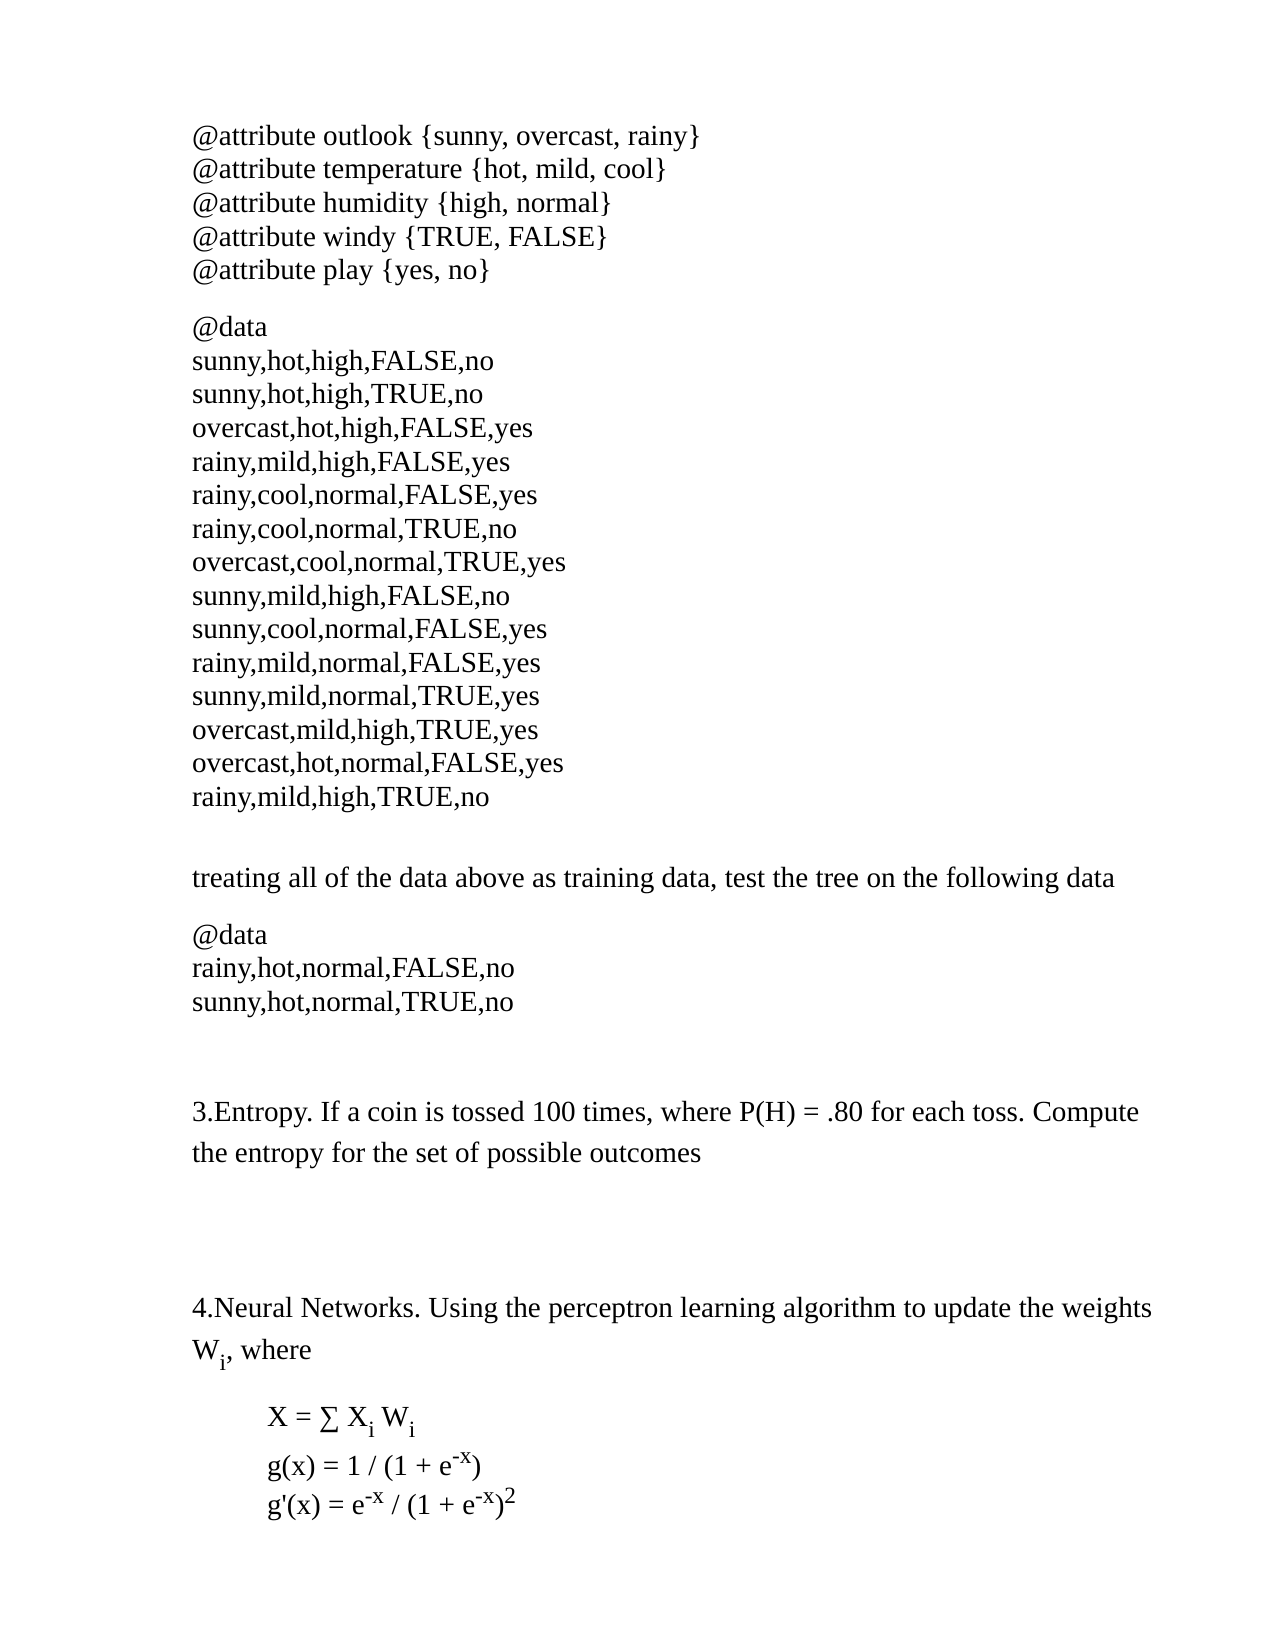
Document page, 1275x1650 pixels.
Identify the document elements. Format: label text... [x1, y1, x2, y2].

list g'(x) = e-x / (1 + e-x)2 [118, 1481, 1157, 1520]
list sunny,hot,normal,TRUE,no [118, 984, 1157, 1018]
list rainy,mild,normal,FALSE,yes [118, 645, 1157, 678]
list rainy,mild,high,FALSE,yes [118, 444, 1157, 477]
list treating all of the data above as training data, test the tree on the following data [118, 860, 1157, 893]
list @data [118, 917, 1157, 951]
list Entropy. If a coin is tossed 100 times, where P(H) = .80 for each toss. Compute the entropy for the set of possible outcomes [118, 1094, 1157, 1168]
list overcast,hot,high,FALSE,yes [118, 410, 1157, 444]
list overcast,hot,normal,FALSE,yes [118, 746, 1157, 779]
list X = ∑ Xi Wi [118, 1399, 1157, 1442]
list rainy,cool,normal,TRUE,no [118, 511, 1157, 544]
list g(x) = 1 / (1 + e-x) [118, 1442, 1157, 1481]
list sunny,mild,normal,TRUE,yes [118, 678, 1157, 712]
list Neural Networks. Using the perceptron learning algorithm to update the weights Wi, where [118, 1290, 1157, 1375]
list overcast,cool,normal,TRUE,yes [118, 544, 1157, 578]
list rainy,hot,normal,FALSE,no [118, 951, 1157, 984]
list sunny,hot,high,FALSE,no [118, 343, 1157, 377]
list @attribute windy {TRUE, FALSE} [118, 219, 1157, 252]
list sunny,cool,normal,FALSE,yes [118, 611, 1157, 645]
list sunny,hot,high,TRUE,no [118, 377, 1157, 410]
list @attribute humidity {high, normal} [118, 185, 1157, 219]
list @attribute play {yes, no} [118, 252, 1157, 286]
list overcast,mild,high,TRUE,yes [118, 712, 1157, 746]
list rainy,cool,normal,FALSE,yes [118, 477, 1157, 511]
list @attribute temperature {hot, mild, cool} [118, 152, 1157, 185]
list sunny,mild,high,FALSE,no [118, 578, 1157, 611]
list @attribute outlook {sunny, overcast, rainy} [118, 118, 1157, 152]
list @data [118, 309, 1157, 343]
list rainy,mild,high,TRUE,no [118, 779, 1157, 813]
